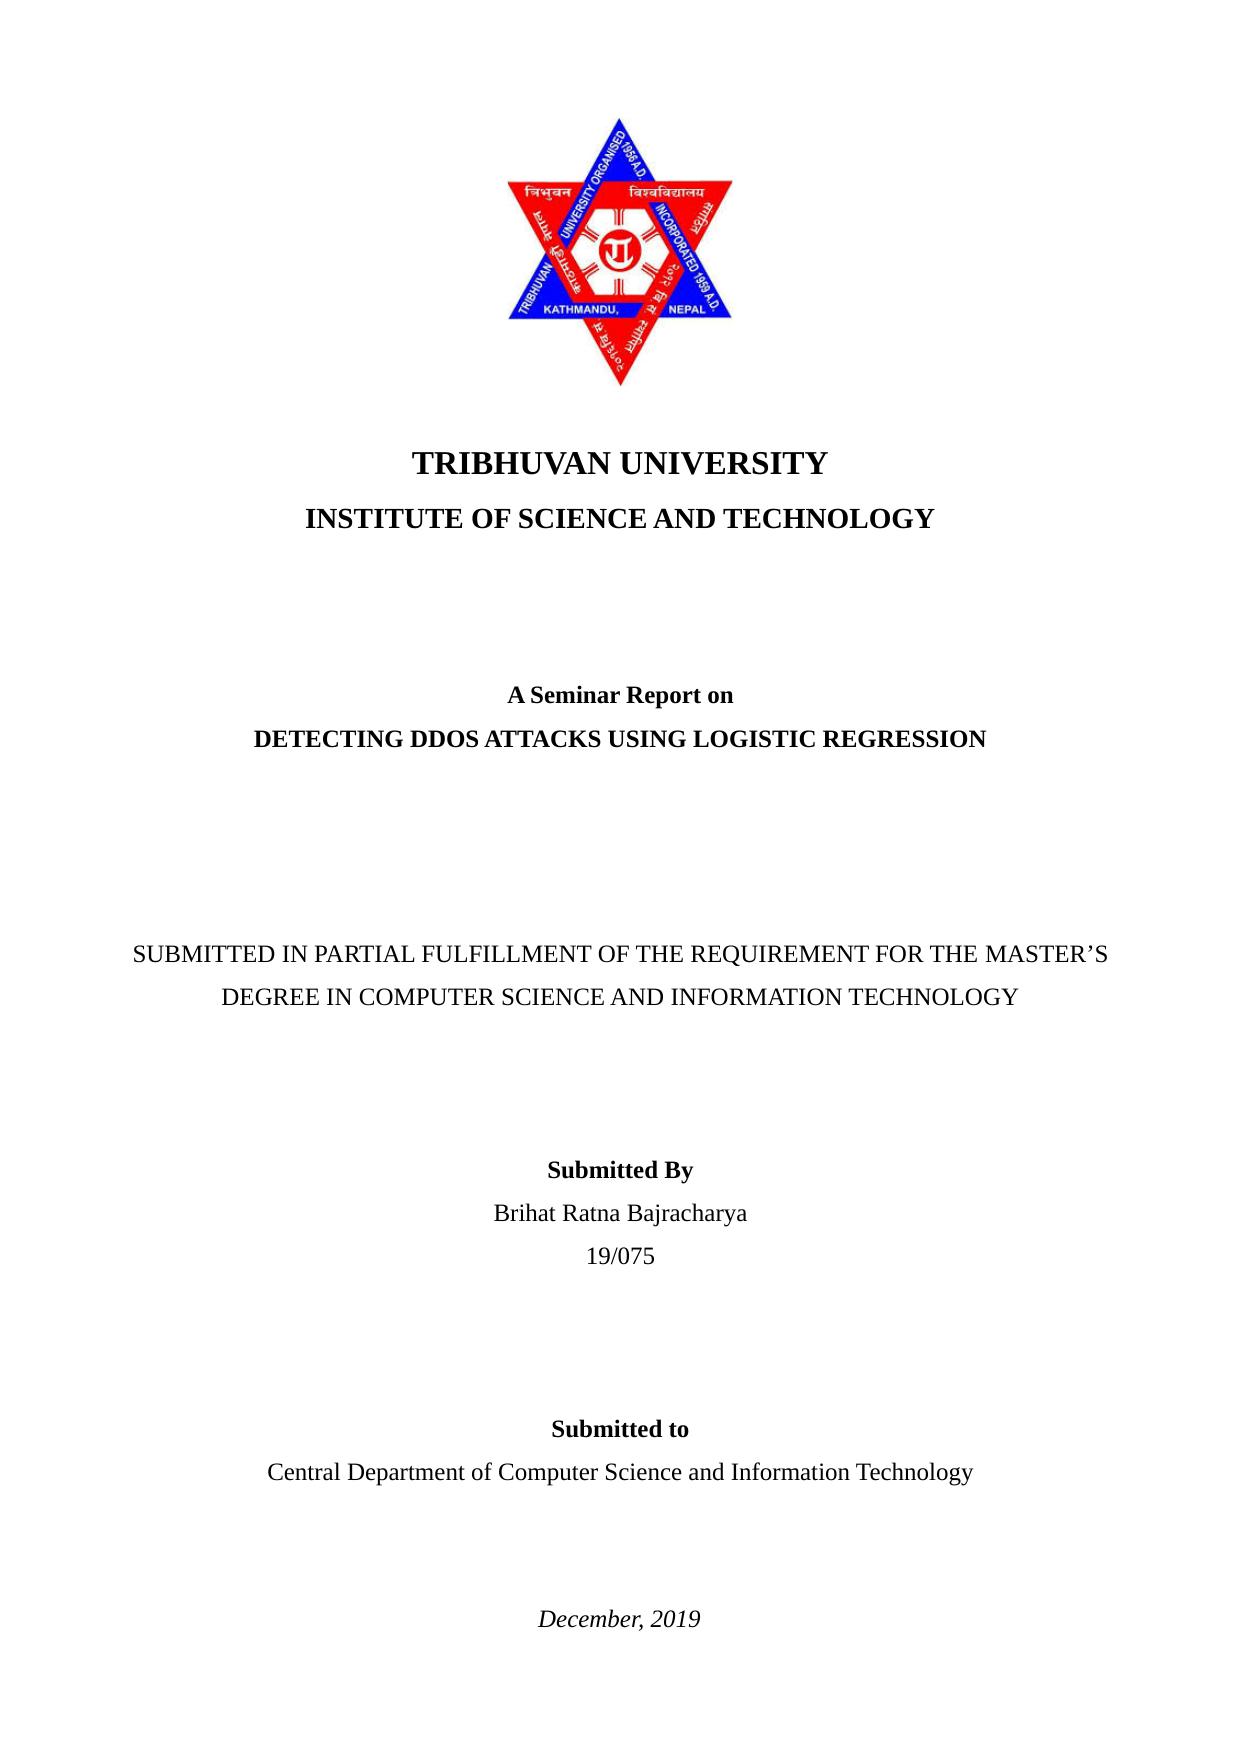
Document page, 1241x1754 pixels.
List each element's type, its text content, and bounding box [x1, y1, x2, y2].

text TRIBHUVAN UNIVERSITY [118, 443, 1122, 482]
text DETECTING DDOS ATTACKS using logistic regression [118, 724, 1122, 752]
text 19/075 [118, 1241, 1122, 1270]
text A Seminar Report on [118, 681, 1122, 709]
text Central Department of Computer Science and Information Technology [118, 1457, 1122, 1486]
text Brihat Ratna Bajracharya [118, 1198, 1122, 1227]
text December, 2019 [118, 1604, 1122, 1633]
text INSTITUTE OF SCIENCE AND TECHNOLOGY [118, 501, 1122, 534]
text SUBMITTED IN PARTIAL FULFILLMENT OF THE REQUIREMENT FOR THE MASTER’S DEGREE IN COMPUTER SCIENCE AND INFORMATION TECHNOLOGY [118, 939, 1122, 1011]
picture [507, 118, 733, 386]
text Submitted By [118, 1155, 1122, 1184]
text Submitted to [118, 1414, 1122, 1442]
